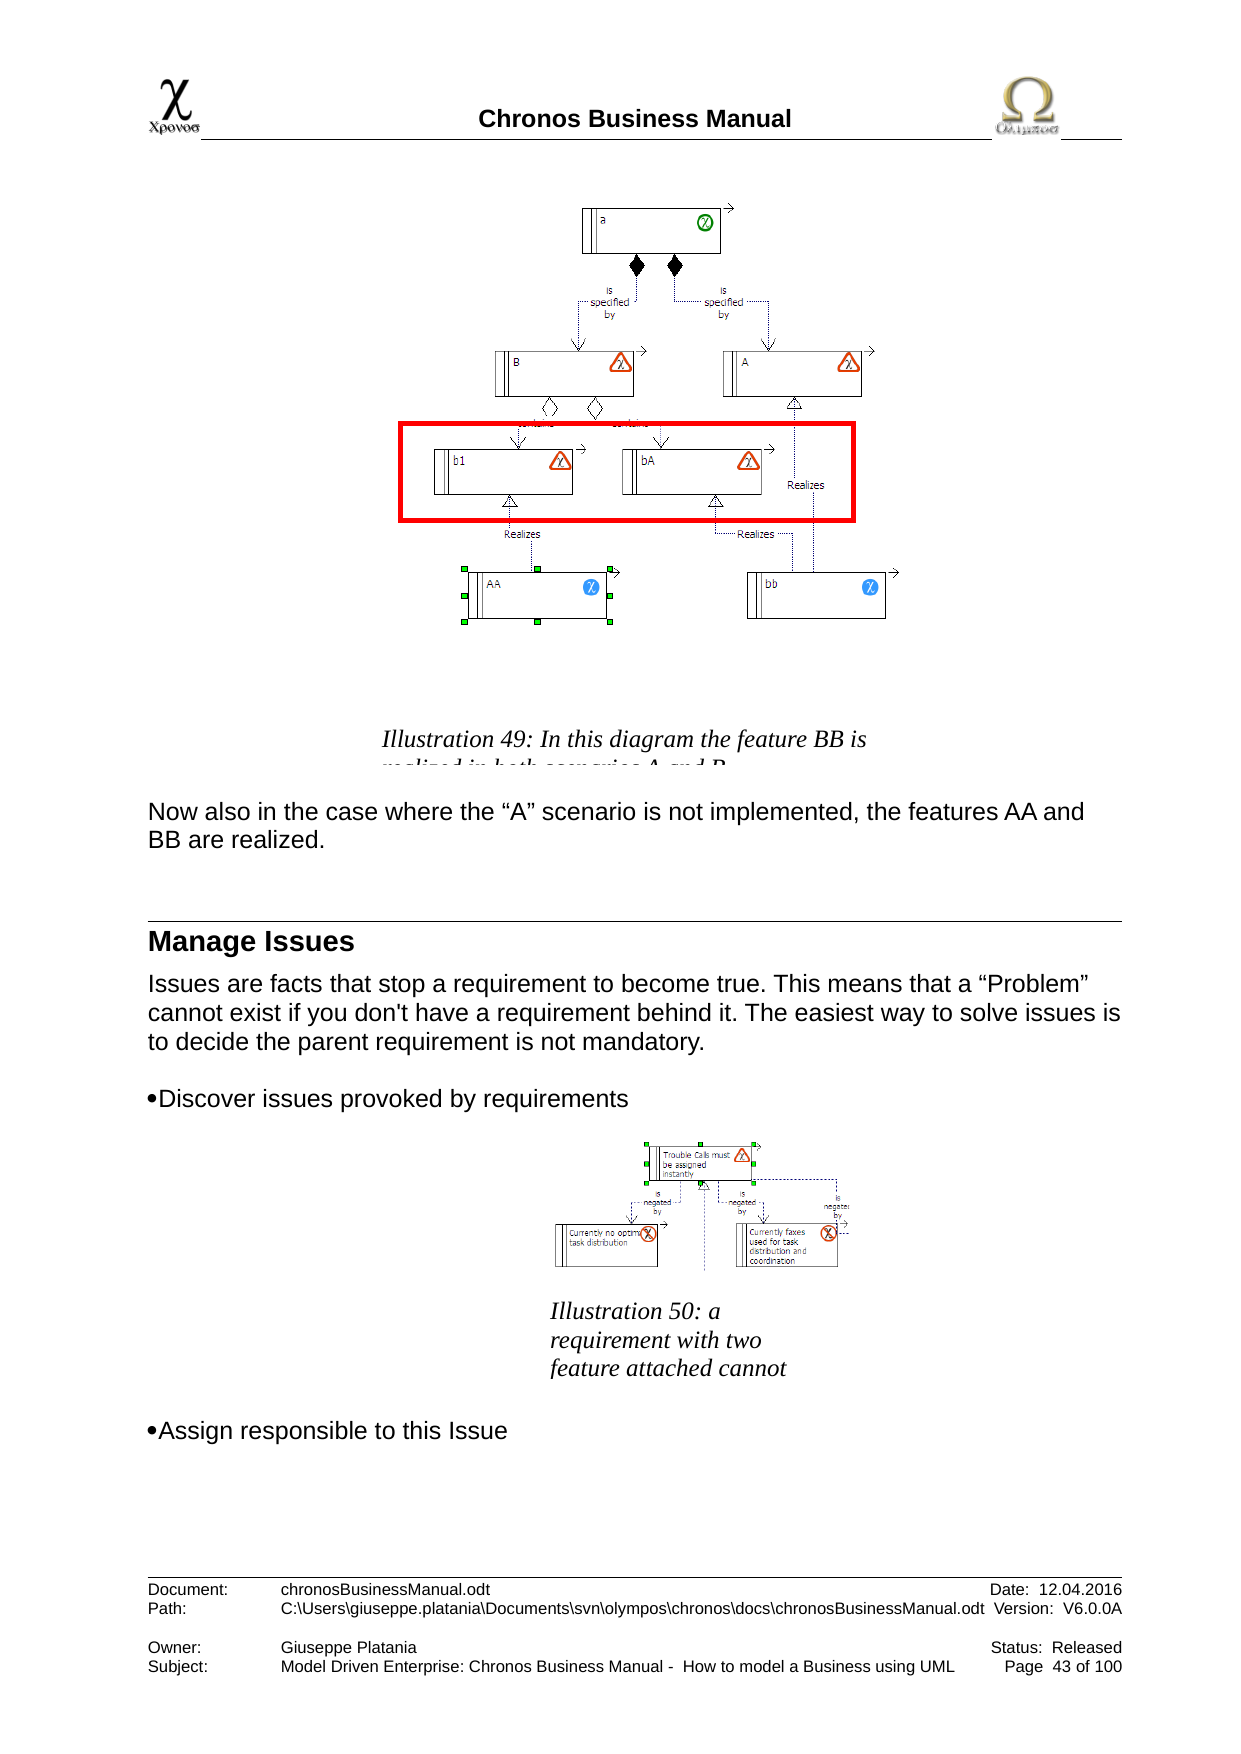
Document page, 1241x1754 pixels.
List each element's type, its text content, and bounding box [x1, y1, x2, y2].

subtitle Manage Issues [148, 922, 1122, 957]
text Illustration 49: In this diagram the feature BB is realized in both scenarios A and B [382, 724, 888, 765]
text Illustration 50: a requirement with two feature attached cannot become true [550, 1296, 833, 1378]
picture [381, 198, 905, 646]
text Issues are facts that stop a requirement to become true. This means that a “Problem” cannot exist if you don't have a requirement behind it. The easiest way to solve issues is to decide the parent requirement is not mandatory. [148, 969, 1122, 1055]
picture [147, 75, 201, 135]
picture [992, 75, 1061, 135]
text Now also in the case where the “A” scenario is not implemented, the features AA and BB are realized. [148, 796, 1122, 854]
list Discover issues provoked by requirements [148, 1084, 1122, 1113]
picture [550, 1134, 850, 1271]
list Assign responsible to this Issue [148, 1416, 1122, 1445]
